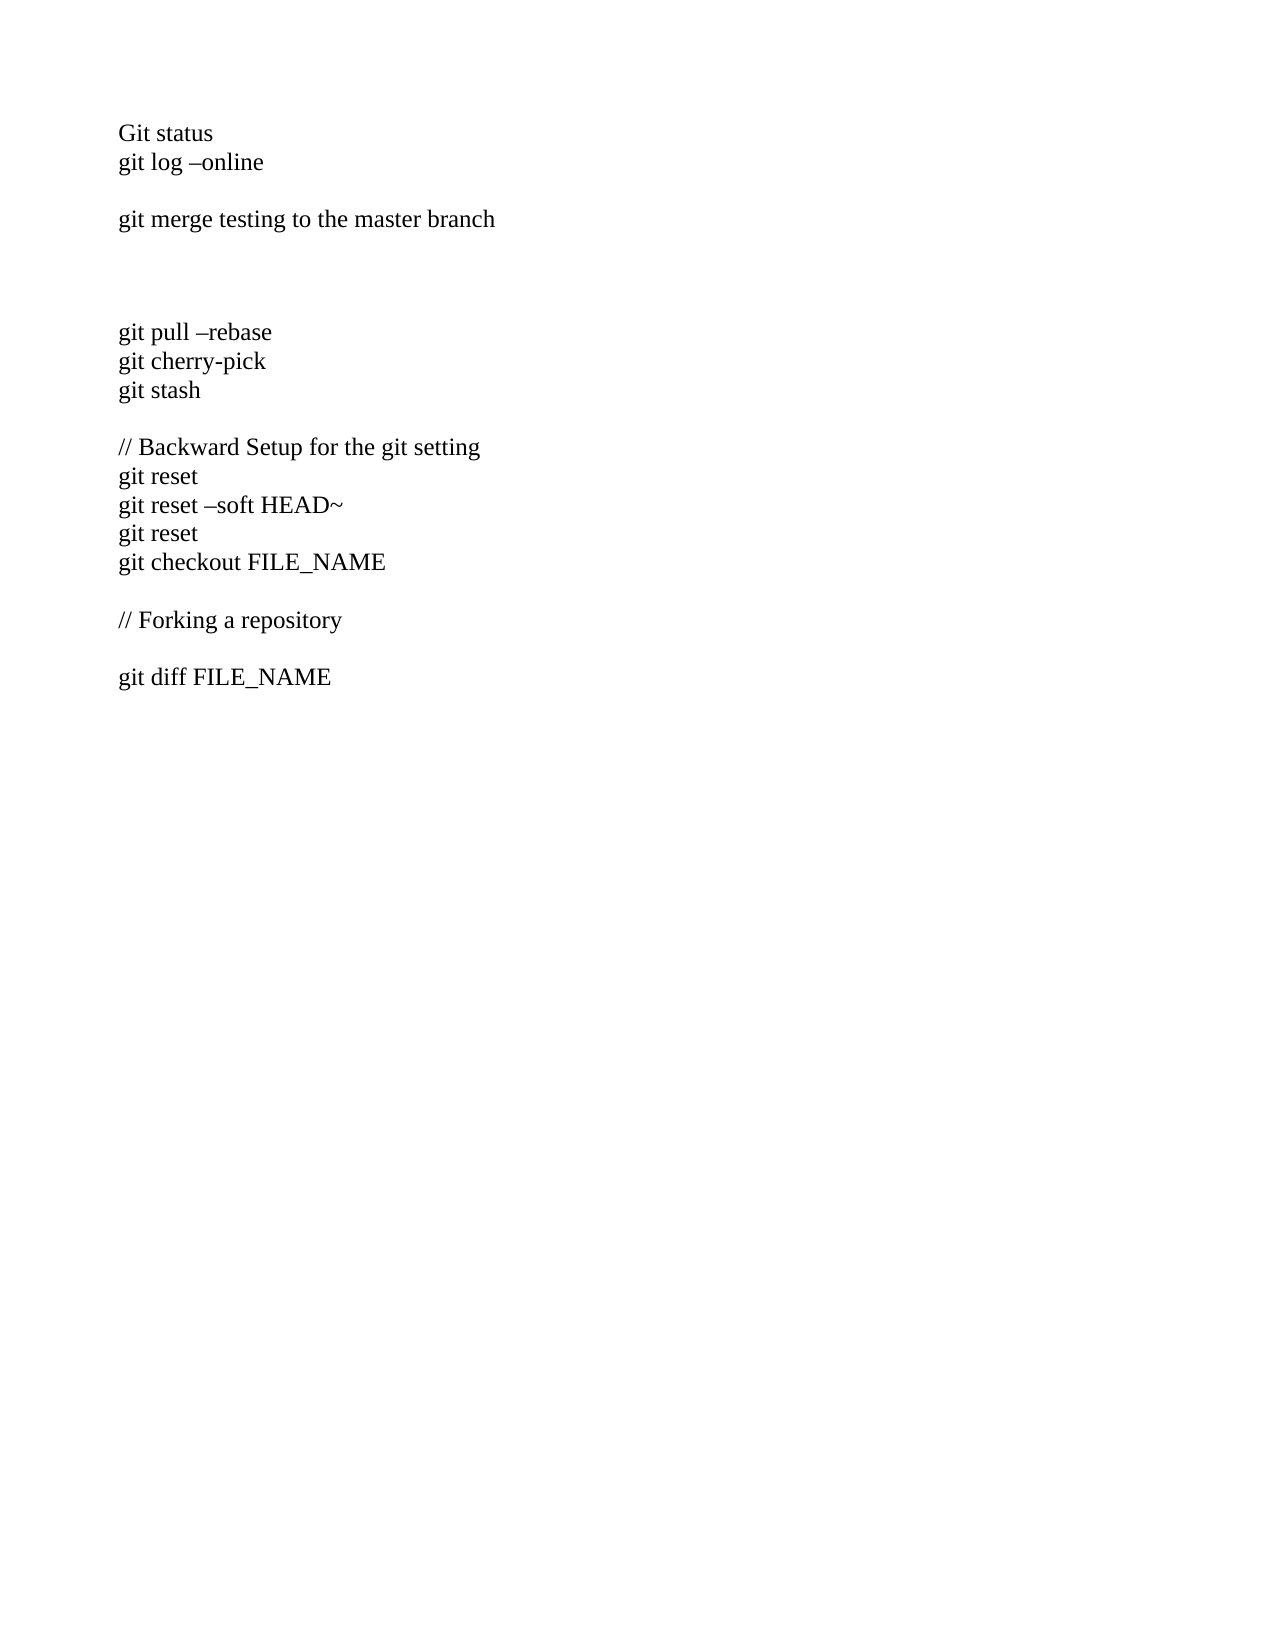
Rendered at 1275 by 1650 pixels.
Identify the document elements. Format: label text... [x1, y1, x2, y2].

text xclip -sel clip < ~/.ssh/id_rsa.pub [118, 262, 1157, 289]
text git diff FILE_NAME [118, 662, 1157, 691]
text git cherry-pick [118, 346, 1157, 375]
text git reset [118, 518, 1157, 547]
text git checkout FILE_NAME [118, 547, 1157, 576]
text // Forking a repository [118, 605, 1157, 633]
text git log –online [118, 147, 1157, 176]
text git stash [118, 375, 1157, 403]
text git merge testing to the master branch [118, 204, 1157, 233]
text git pull –rebase [118, 317, 1157, 346]
text xclip -sel clip < ~/.ssh/id_rsa.pub [118, 289, 1157, 317]
text // Backward Setup for the git setting [118, 432, 1157, 461]
text git reset [118, 461, 1157, 490]
text git reset –soft HEAD~ [118, 490, 1157, 518]
text Git status [118, 118, 1157, 147]
